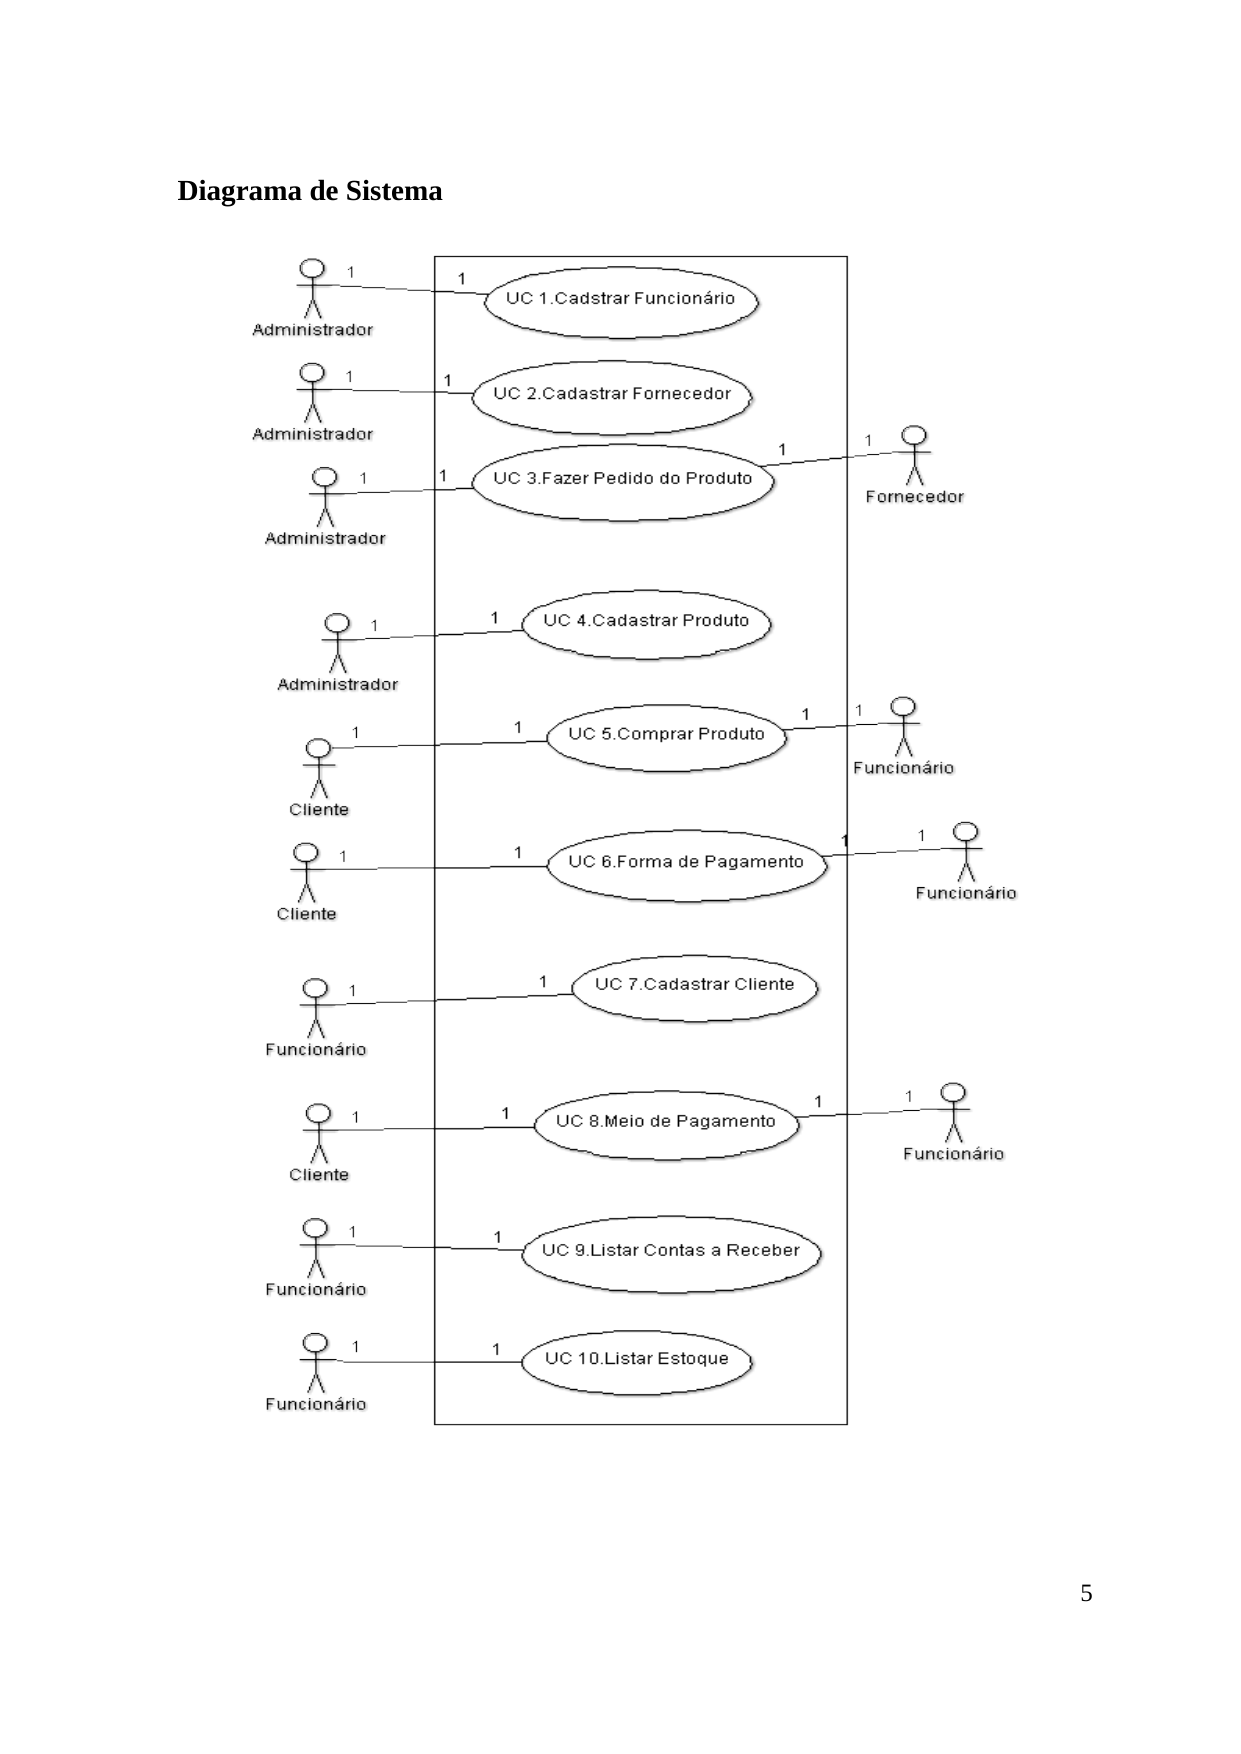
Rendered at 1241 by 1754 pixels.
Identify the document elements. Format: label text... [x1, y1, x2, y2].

picture [209, 235, 1061, 1479]
subtitle Diagrama de Sistema [177, 173, 1093, 206]
